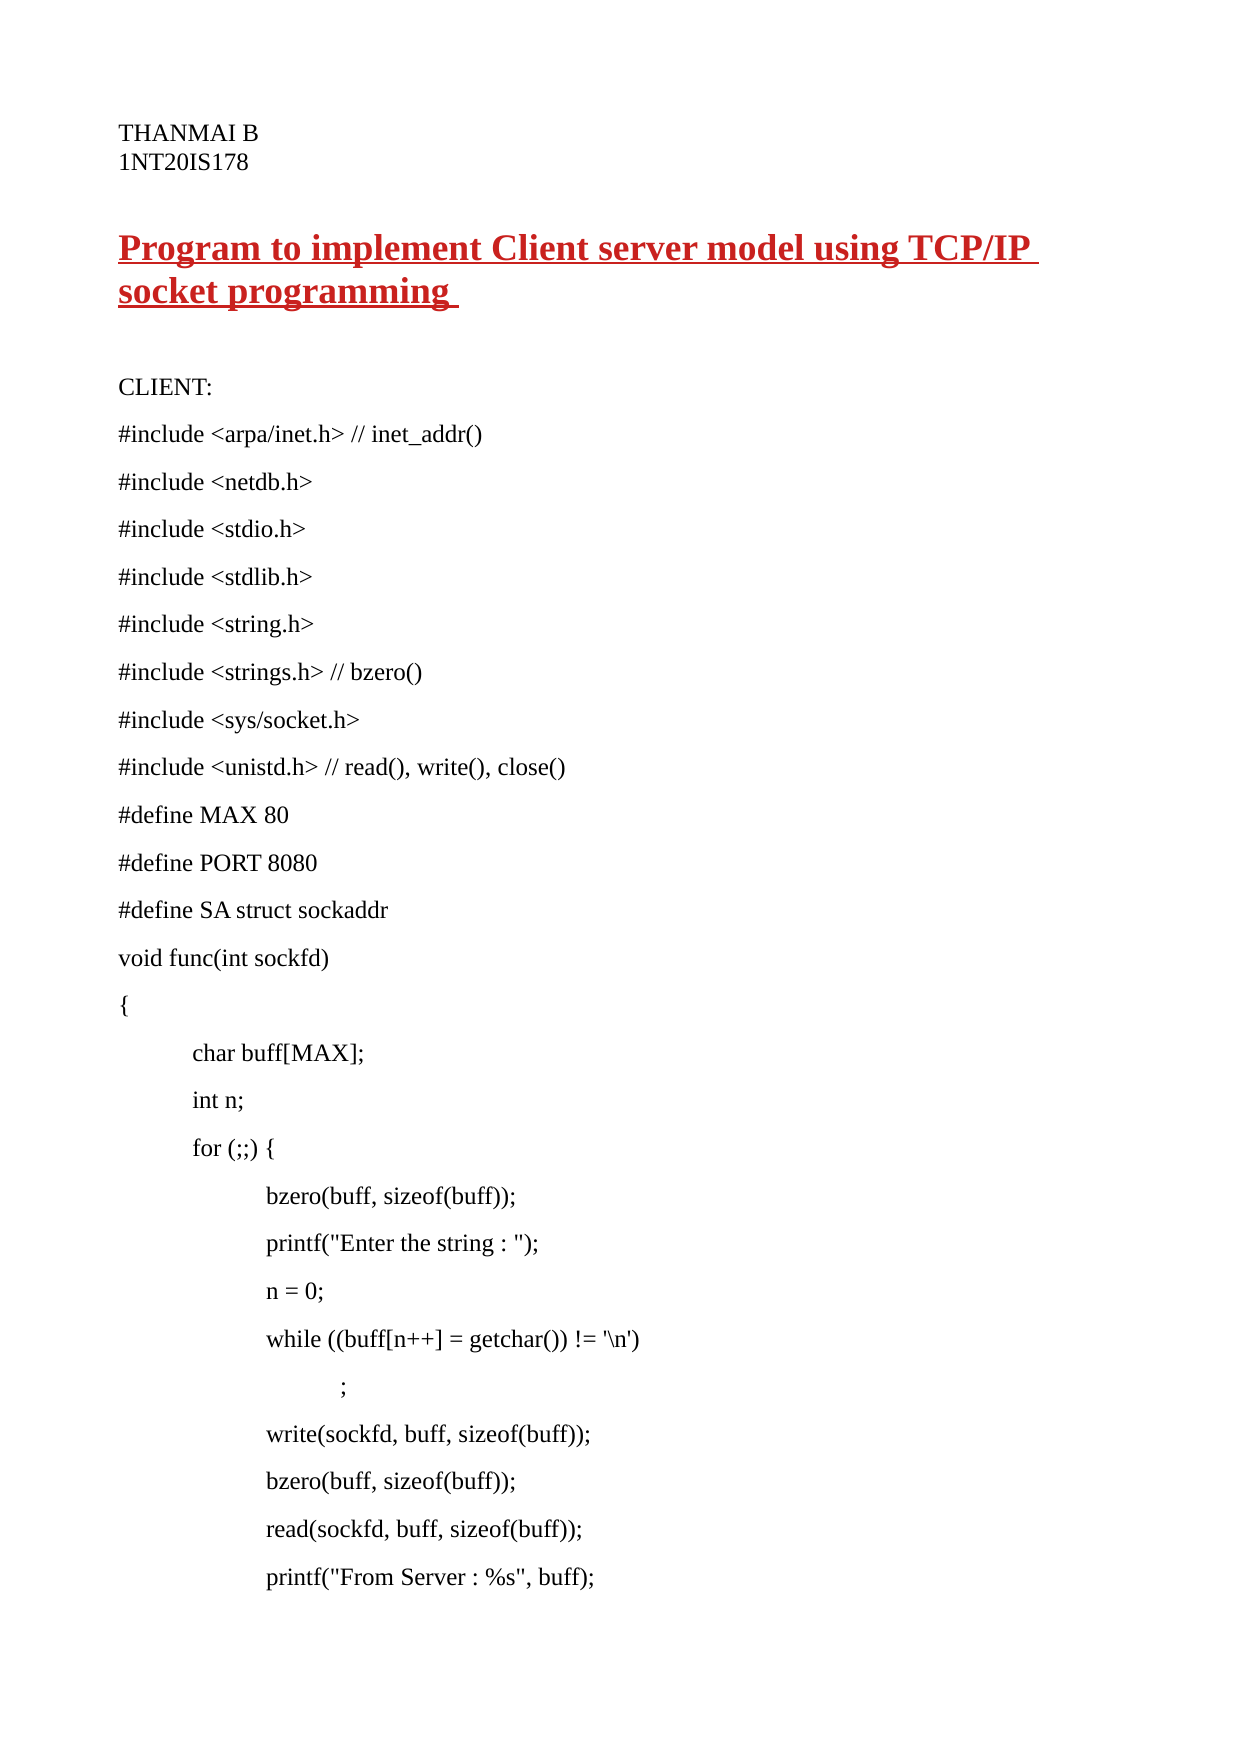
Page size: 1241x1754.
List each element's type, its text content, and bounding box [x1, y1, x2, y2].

text printf("Enter the string : "); [118, 1228, 1122, 1257]
text 1NT20IS178 [118, 147, 1122, 176]
subtitle Program to implement Client server model using TCP/IP socket programming [118, 225, 1122, 311]
text printf("From Server : %s", buff); [118, 1562, 1122, 1590]
text while ((buff[n++] = getchar()) != '\n') [118, 1324, 1122, 1352]
text #define MAX 80 [118, 800, 1122, 829]
text bzero(buff, sizeof(buff)); [118, 1181, 1122, 1209]
text #define SA struct sockaddr [118, 895, 1122, 924]
text ; [118, 1371, 1122, 1400]
text THANMAI B [118, 118, 1122, 147]
text CLIENT: [118, 372, 1122, 400]
text #include <netdb.h> [118, 467, 1122, 496]
text for (;;) { [118, 1133, 1122, 1162]
text int n; [118, 1086, 1122, 1114]
text char buff[MAX]; [118, 1038, 1122, 1067]
text void func(int sockfd) [118, 943, 1122, 972]
text #include <unistd.h> // read(), write(), close() [118, 752, 1122, 781]
text #include <sys/socket.h> [118, 705, 1122, 733]
text #include <stdio.h> [118, 514, 1122, 543]
text n = 0; [118, 1276, 1122, 1305]
text #define PORT 8080 [118, 848, 1122, 876]
text #include <stdlib.h> [118, 562, 1122, 591]
text #include <strings.h> // bzero() [118, 657, 1122, 686]
text #include <string.h> [118, 609, 1122, 638]
text write(sockfd, buff, sizeof(buff)); [118, 1419, 1122, 1448]
text #include <arpa/inet.h> // inet_addr() [118, 419, 1122, 448]
text bzero(buff, sizeof(buff)); [118, 1466, 1122, 1495]
text read(sockfd, buff, sizeof(buff)); [118, 1514, 1122, 1543]
text { [118, 990, 1122, 1019]
